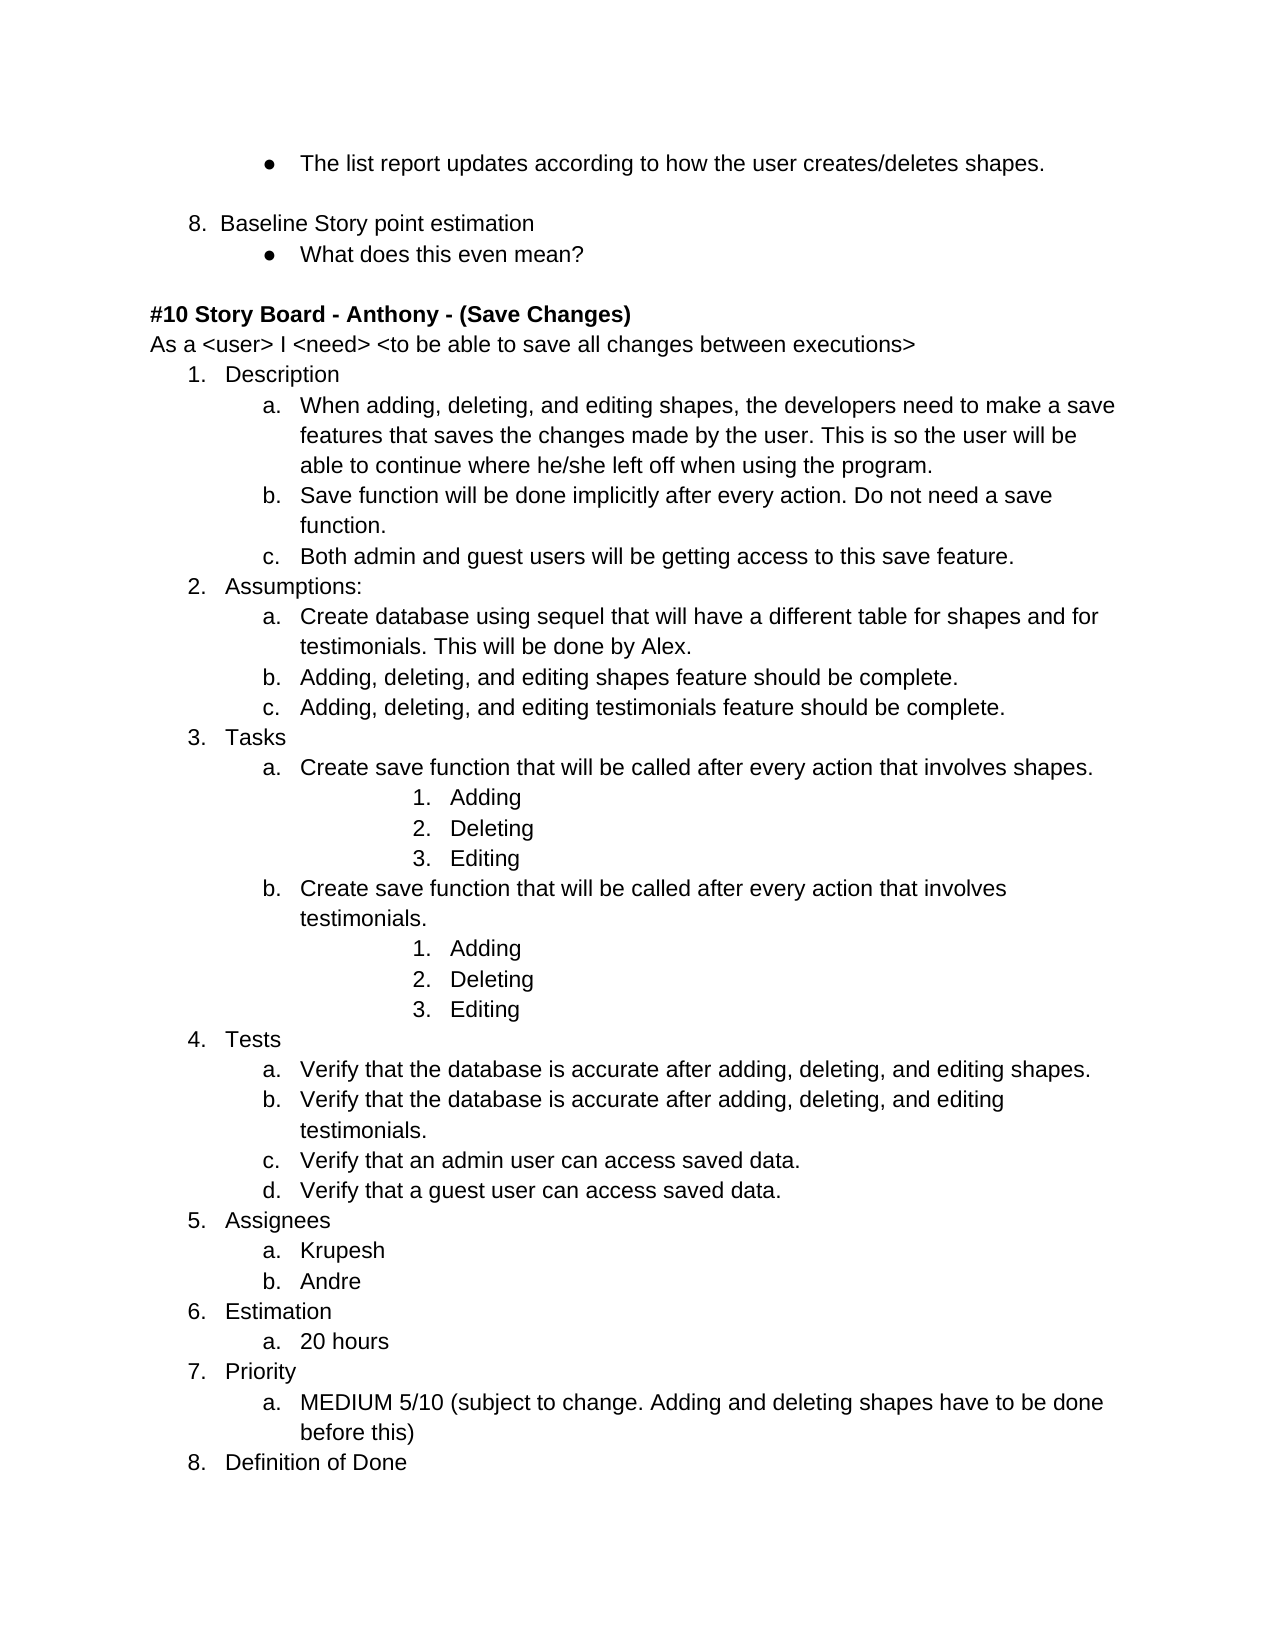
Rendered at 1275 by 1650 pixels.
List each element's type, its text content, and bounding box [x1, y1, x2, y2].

list Deleting [412, 814, 1125, 841]
list Estimation [187, 1298, 1125, 1324]
list Verify that the database is accurate after adding, deleting, and editing shapes. [262, 1056, 1125, 1083]
list Editing [412, 996, 1125, 1022]
text #10 Story Board - Anthony - (Save Changes) [150, 301, 1125, 327]
list Assignees [187, 1207, 1125, 1234]
list Verify that a guest user can access saved data. [262, 1177, 1125, 1203]
list Verify that the database is accurate after adding, deleting, and editing testimonials. [262, 1086, 1125, 1143]
list Priority [187, 1358, 1125, 1385]
list Adding [412, 784, 1125, 811]
list Adding [412, 935, 1125, 962]
list Create save function that will be called after every action that involves shapes. [262, 754, 1125, 781]
list Create database using sequel that will have a different table for shapes and for testimonials. This will be done by Alex. [262, 603, 1125, 660]
text 8. Baseline Story point estimation [150, 210, 1125, 237]
list When adding, deleting, and editing shapes, the developers need to make a save features that saves the changes made by the user. This is so the user will be able to continue where he/she left off when using the program. [262, 392, 1125, 478]
text As a <user> I <need> <to be able to save all changes between executions> [150, 331, 1125, 358]
list MEDIUM 5/10 (subject to change. Adding and deleting shapes have to be done before this) [262, 1388, 1125, 1445]
list Assumptions: [187, 573, 1125, 599]
list The list report updates according to how the user creates/deletes shapes. [262, 150, 1125, 176]
list Adding, deleting, and editing testimonials feature should be complete. [262, 694, 1125, 720]
list What does this even mean? [262, 241, 1125, 267]
list Andre [262, 1268, 1125, 1294]
list 20 hours [262, 1328, 1125, 1354]
list Tests [187, 1026, 1125, 1052]
list Deleting [412, 966, 1125, 992]
list Verify that an admin user can access saved data. [262, 1147, 1125, 1173]
list Adding, deleting, and editing shapes feature should be complete. [262, 663, 1125, 690]
list Definition of Done [187, 1449, 1125, 1475]
list Create save function that will be called after every action that involves testimonials. [262, 875, 1125, 932]
list Description [187, 361, 1125, 388]
list Save function will be done implicitly after every action. Do not need a save function. [262, 482, 1125, 539]
list Editing [412, 845, 1125, 871]
list Tasks [187, 724, 1125, 750]
list Krupesh [262, 1237, 1125, 1264]
list Both admin and guest users will be getting access to this save feature. [262, 543, 1125, 569]
